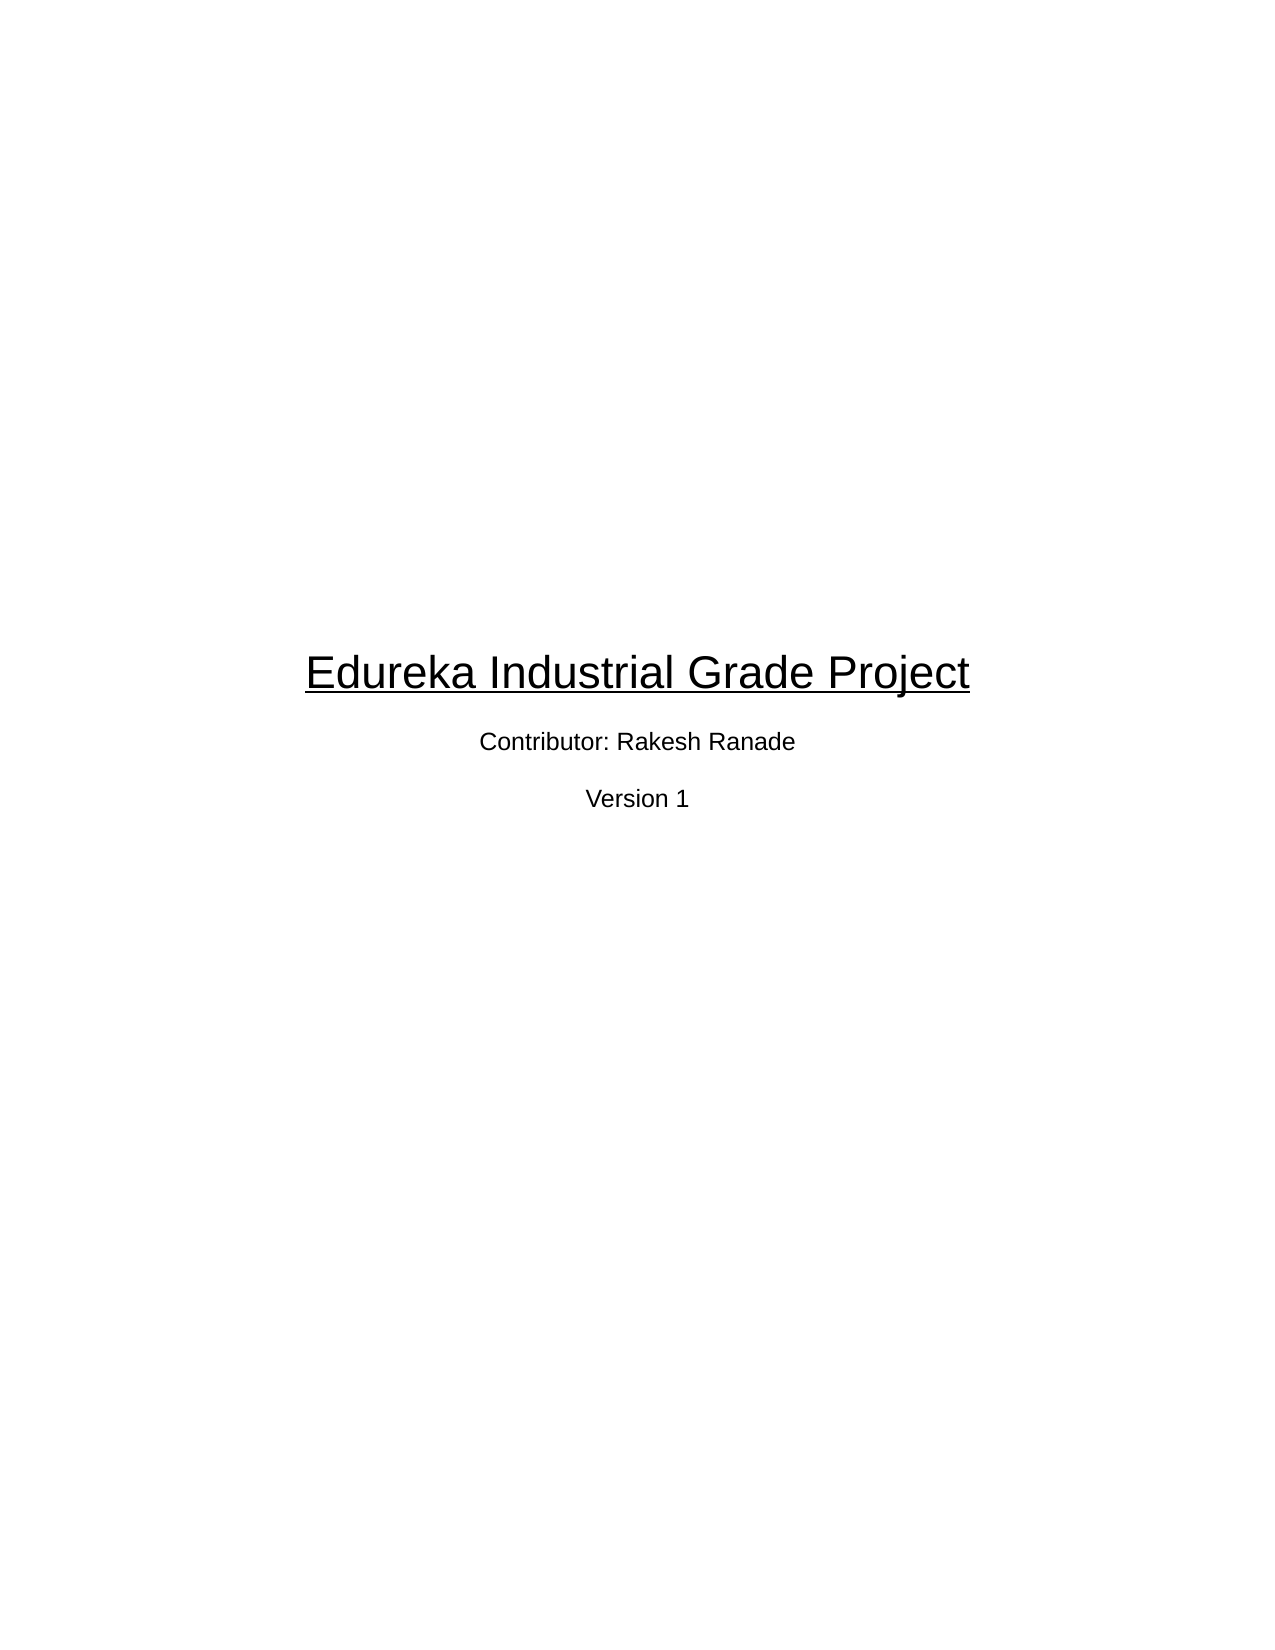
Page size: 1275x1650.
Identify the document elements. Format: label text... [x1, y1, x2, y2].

text Contributor: Rakesh Ranade [118, 727, 1157, 755]
text Version 1 [118, 784, 1157, 813]
text Edureka Industrial Grade Project [118, 645, 1157, 698]
